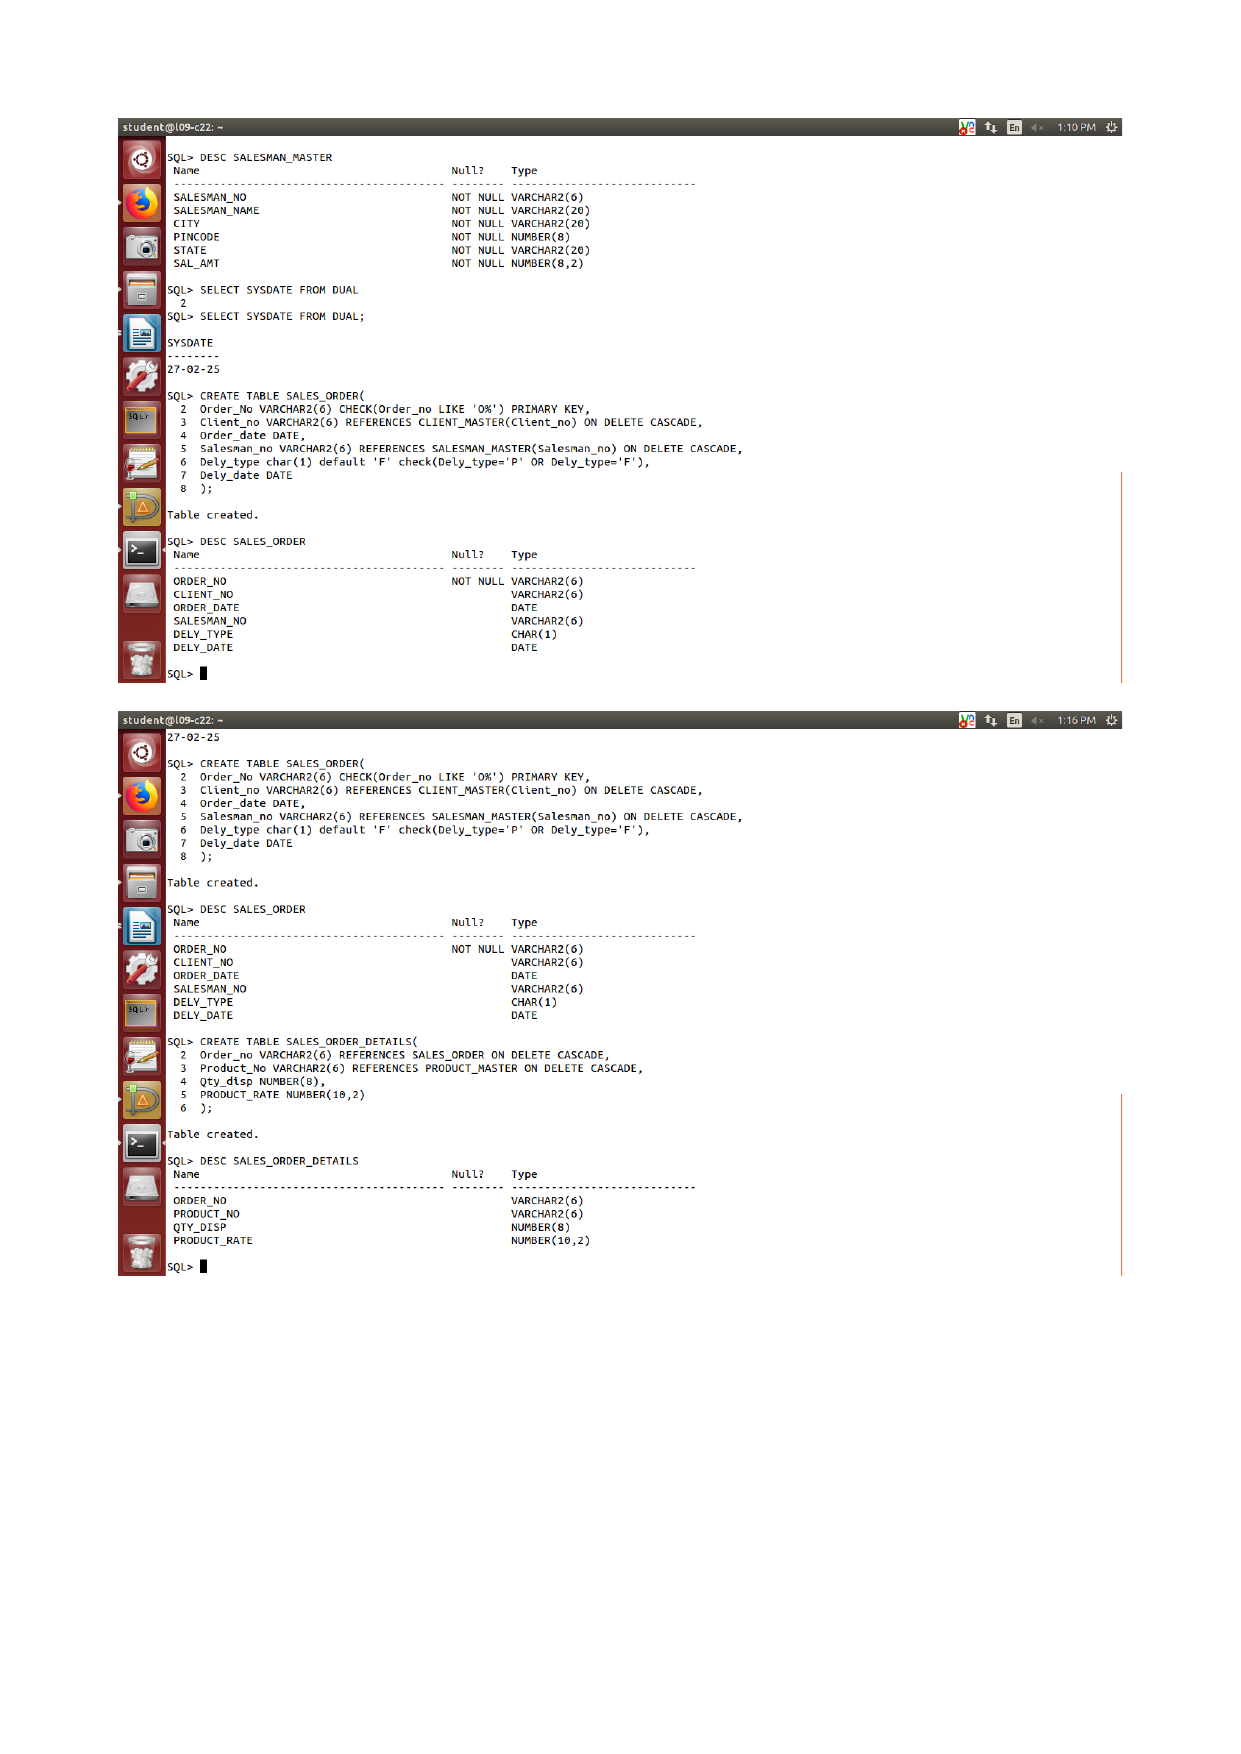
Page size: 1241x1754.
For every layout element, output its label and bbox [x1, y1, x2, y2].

picture [118, 118, 1123, 683]
picture [118, 711, 1123, 1276]
